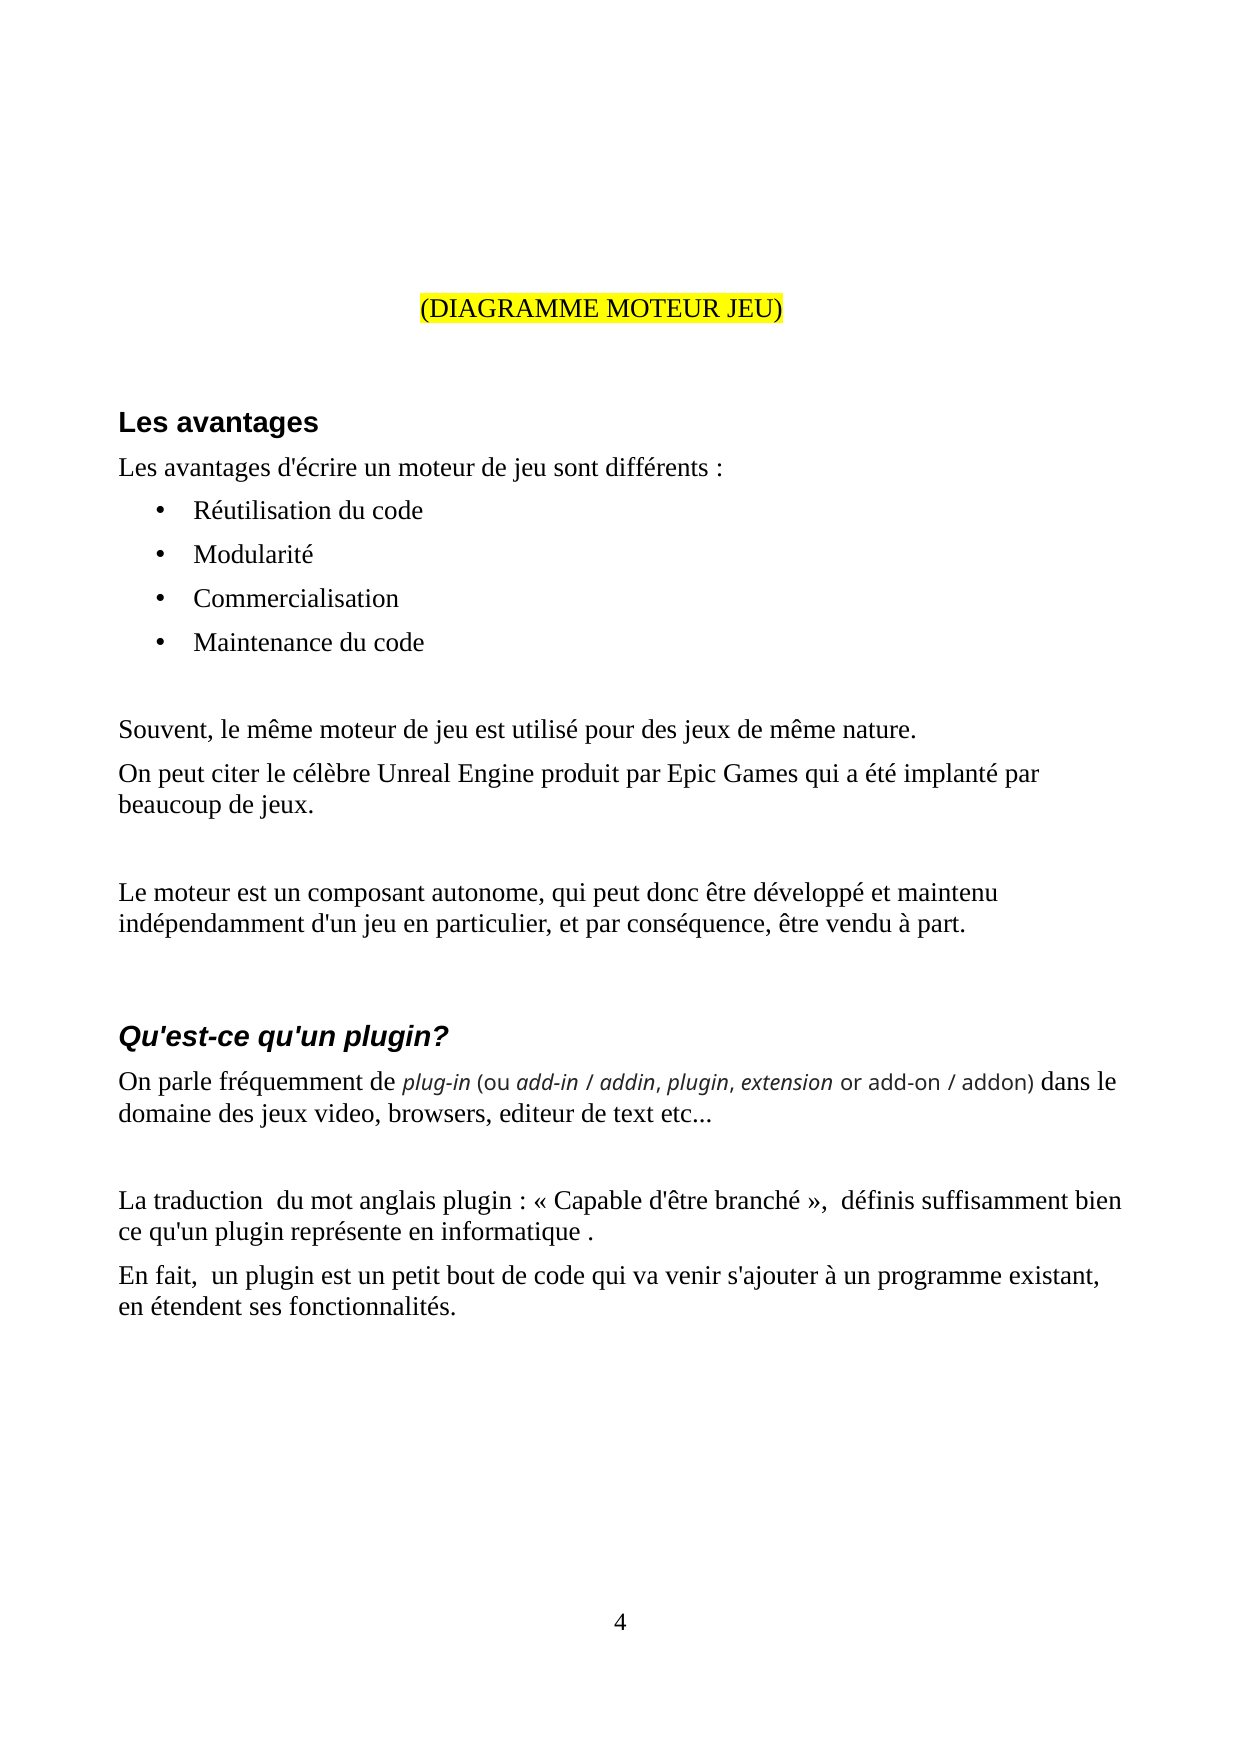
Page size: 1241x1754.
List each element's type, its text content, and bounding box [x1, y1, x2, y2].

text Le moteur est un composant autonome, qui peut donc être développé et maintenu indépendamment d'un jeu en particulier, et par conséquence, être vendu à part. [118, 876, 1122, 938]
list Modularité [156, 538, 1122, 569]
list Maintenance du code [156, 626, 1122, 657]
text Souvent, le même moteur de jeu est utilisé pour des jeux de même nature. [118, 713, 1122, 744]
text La traduction du mot anglais plugin : « Capable d'être branché », définis suffisamment bien ce qu'un plugin représente en informatique . [118, 1184, 1122, 1246]
subtitle Les avantages [118, 405, 1122, 438]
text En fait, un plugin est un petit bout de code qui va venir s'ajouter à un programme existant, en étendent ses fonctionnalités. [118, 1259, 1122, 1321]
text On peut citer le célèbre Unreal Engine produit par Epic Games qui a été implanté par beaucoup de jeux. [118, 757, 1122, 819]
text (DIAGRAMME MOTEUR JEU) [81, 292, 1122, 323]
text On parle fréquemment de plug-in (ou add-in / addin, plugin, extension or add-on / addon) dans le domaine des jeux video, browsers, editeur de text etc... [118, 1065, 1122, 1128]
list Commercialisation [156, 582, 1122, 613]
list Réutilisation du code [156, 494, 1122, 526]
text Les avantages d'écrire un moteur de jeu sont différents : [118, 451, 1122, 482]
subtitle Qu'est-ce qu'un plugin? [118, 1019, 1122, 1053]
